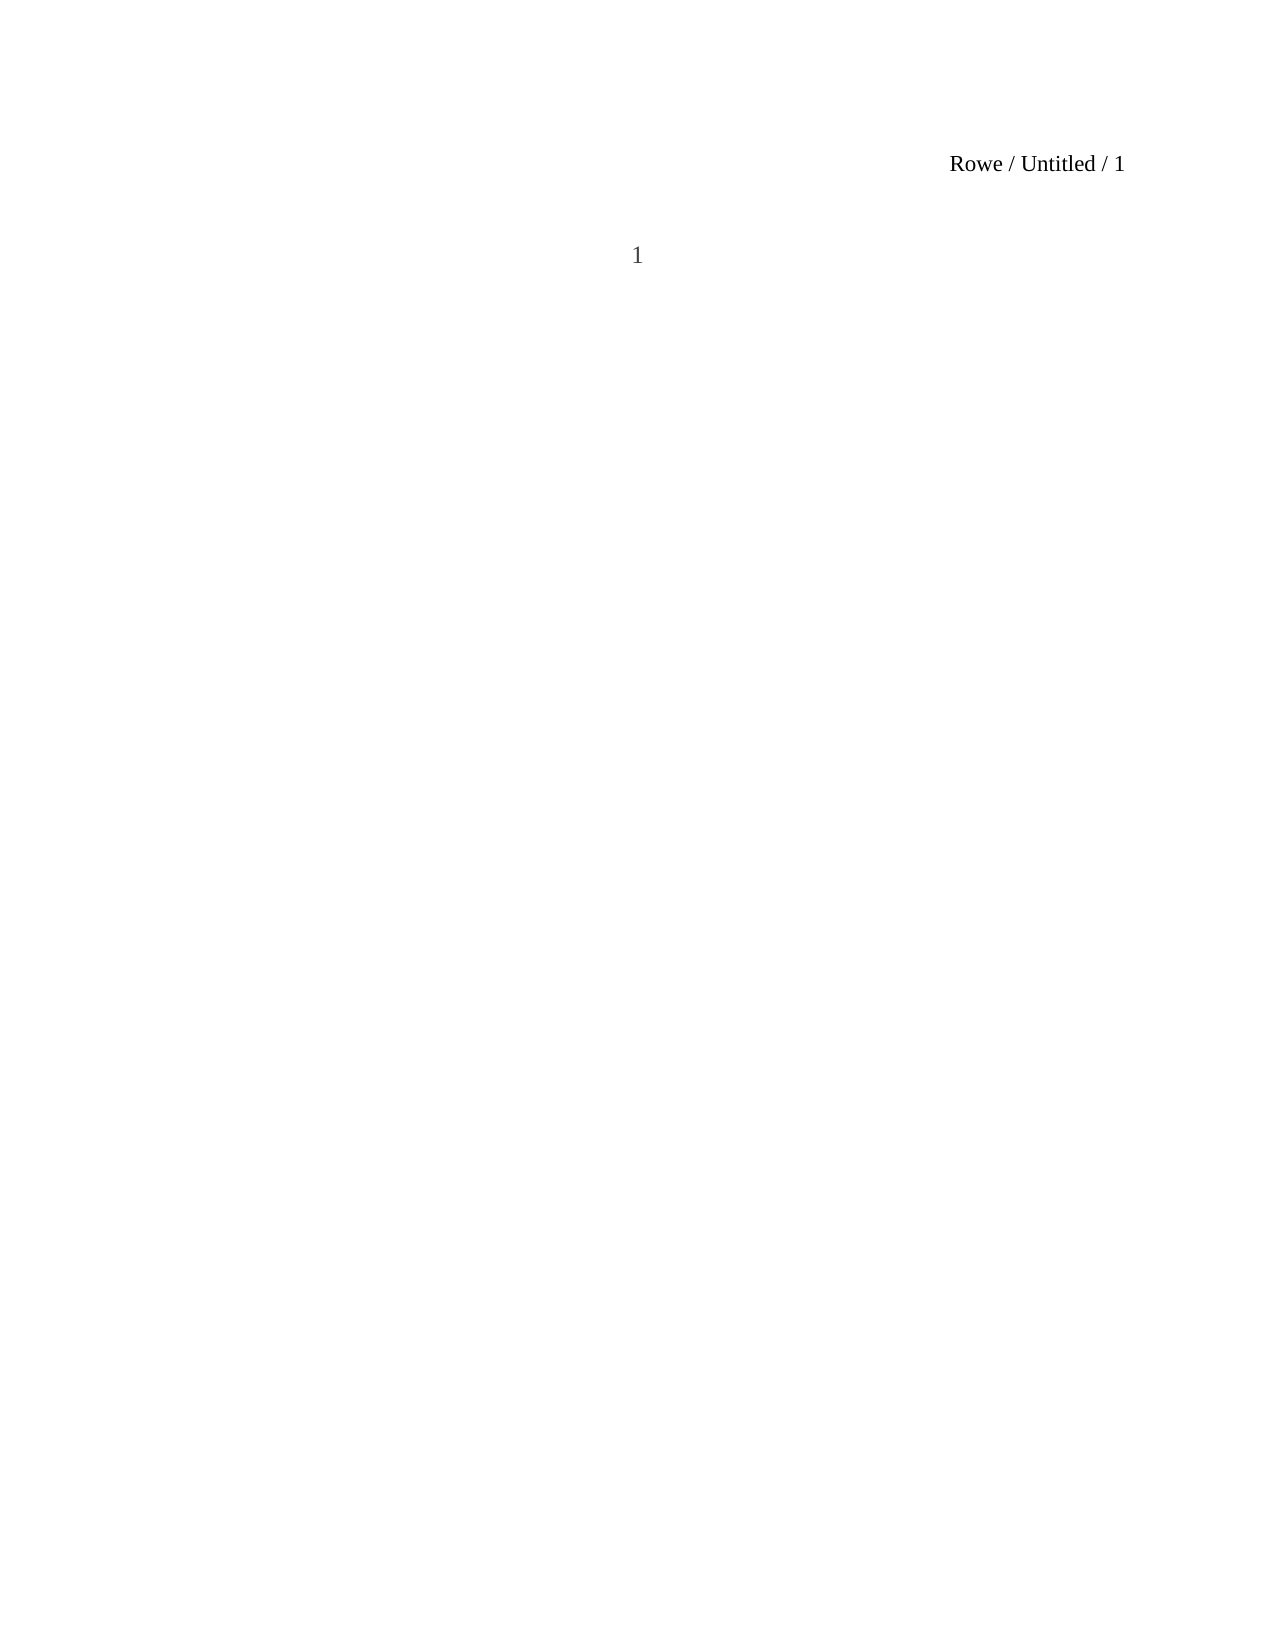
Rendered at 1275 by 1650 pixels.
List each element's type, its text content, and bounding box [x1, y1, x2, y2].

subtitle 1 [150, 240, 1125, 268]
